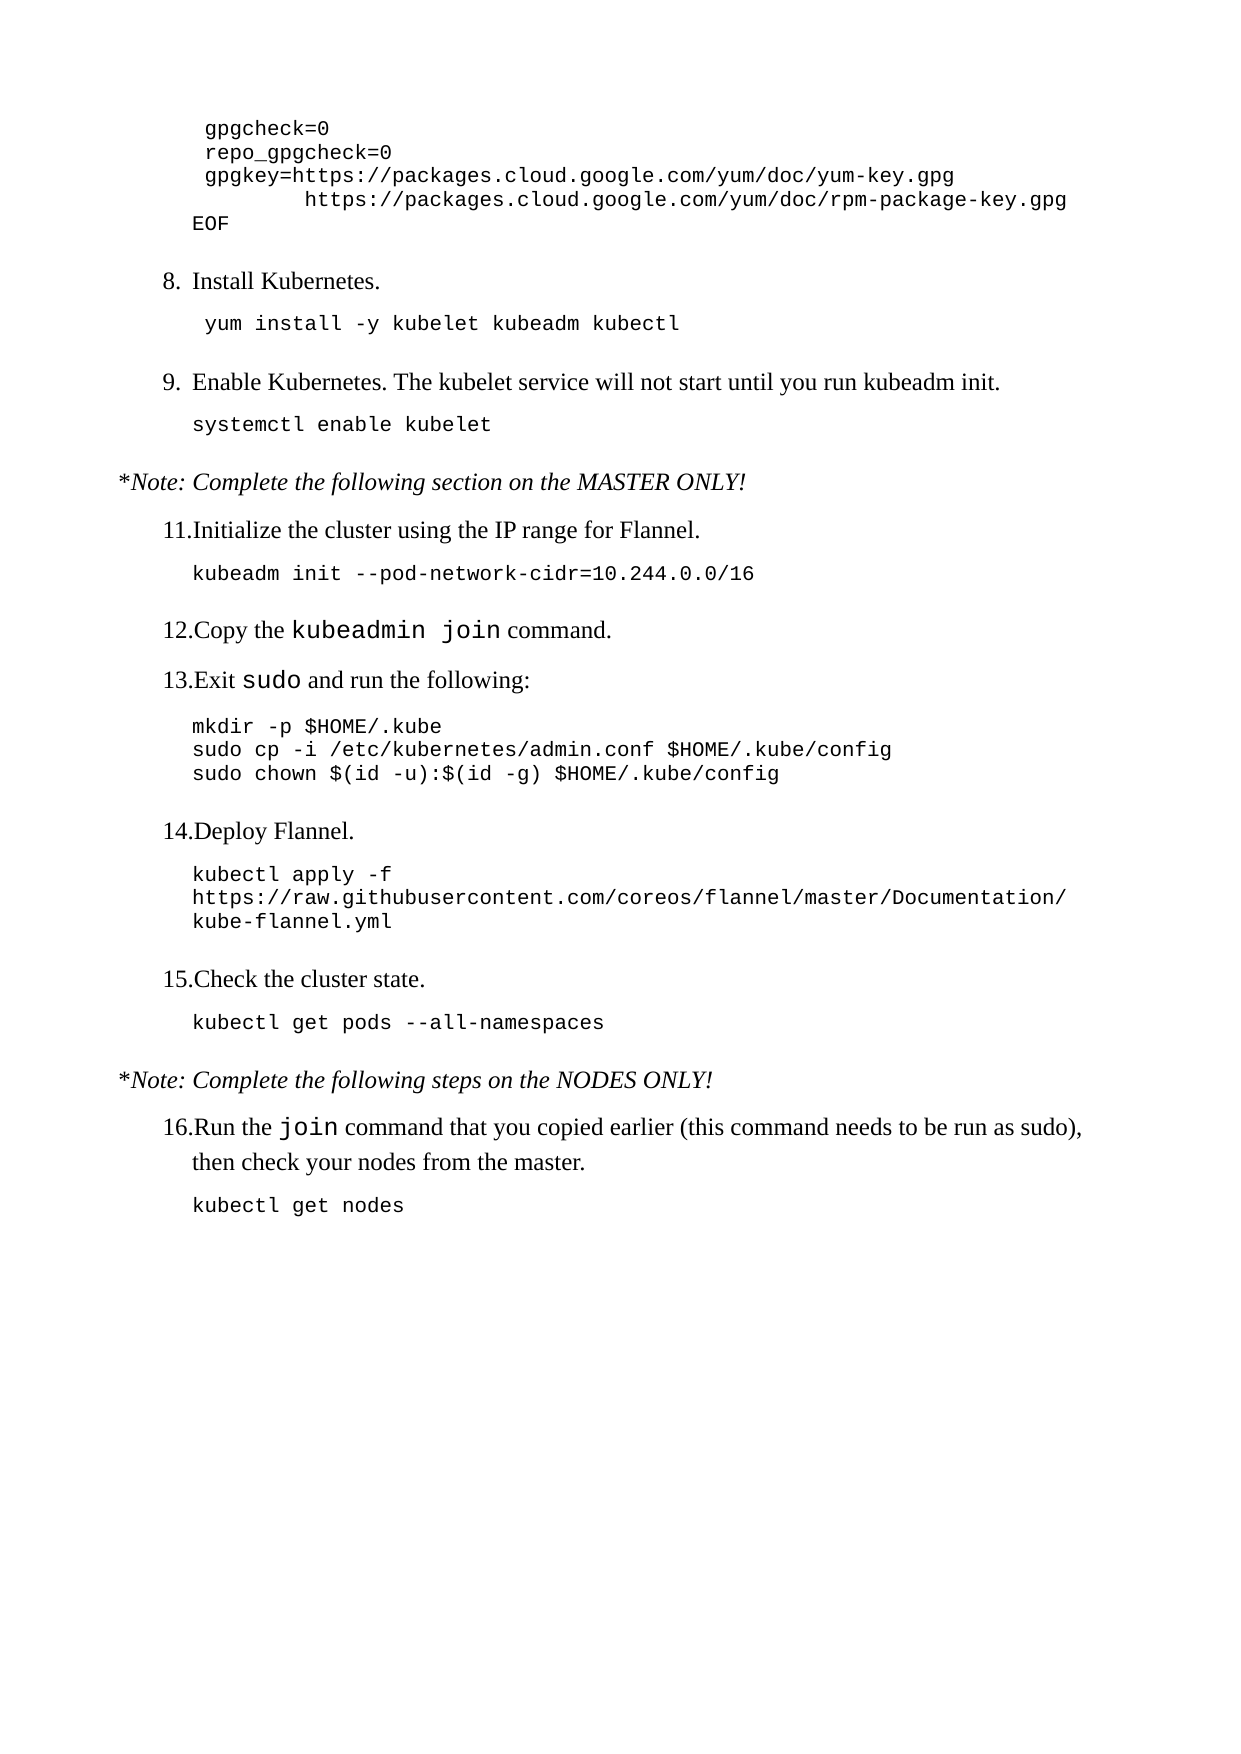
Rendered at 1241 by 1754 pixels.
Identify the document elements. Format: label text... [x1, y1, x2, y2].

list Exit sudo and run the following: [162, 666, 1122, 696]
list mkdir -p $HOME/.kube [162, 716, 1122, 739]
list Copy the kubeadmin join command. [162, 616, 1122, 646]
list gpgkey=https://packages.cloud.google.com/yum/doc/yum-key.gpg [162, 165, 1122, 189]
list Enable Kubernetes. The kubelet service will not start until you run kubeadm init. [162, 367, 1122, 395]
list Initialize the cluster using the IP range for Flannel. [162, 515, 1122, 544]
list EOF [162, 213, 1122, 236]
list Deploy Flannel. [162, 816, 1122, 845]
list repo_gpgcheck=0 [162, 142, 1122, 165]
text *Note: Complete the following section on the MASTER ONLY! [118, 467, 1122, 496]
list kubectl apply -f https://raw.githubusercontent.com/coreos/flannel/master/Documentation/kube-flannel.yml [162, 864, 1122, 934]
list https://packages.cloud.google.com/yum/doc/rpm-package-key.gpg [162, 189, 1122, 213]
list sudo cp -i /etc/kubernetes/admin.conf $HOME/.kube/config [162, 739, 1122, 763]
text *Note: Complete the following steps on the NODES ONLY! [118, 1065, 1122, 1093]
list kubectl get pods --all-namespaces [162, 1012, 1122, 1035]
list kubectl get nodes [162, 1195, 1122, 1219]
list gpgcheck=0 [162, 118, 1122, 142]
list systemctl enable kubelet [162, 414, 1122, 438]
list yum install -y kubelet kubeadm kubectl [162, 313, 1122, 337]
list Check the cluster state. [162, 964, 1122, 993]
list kubeadm init --pod-network-cidr=10.244.0.0/16 [162, 562, 1122, 586]
list Run the join command that you copied earlier (this command needs to be run as sudo), then check your nodes from the master. [162, 1112, 1122, 1176]
list sudo chown $(id -u):$(id -g) $HOME/.kube/config [162, 763, 1122, 787]
list Install Kubernetes. [162, 266, 1122, 294]
